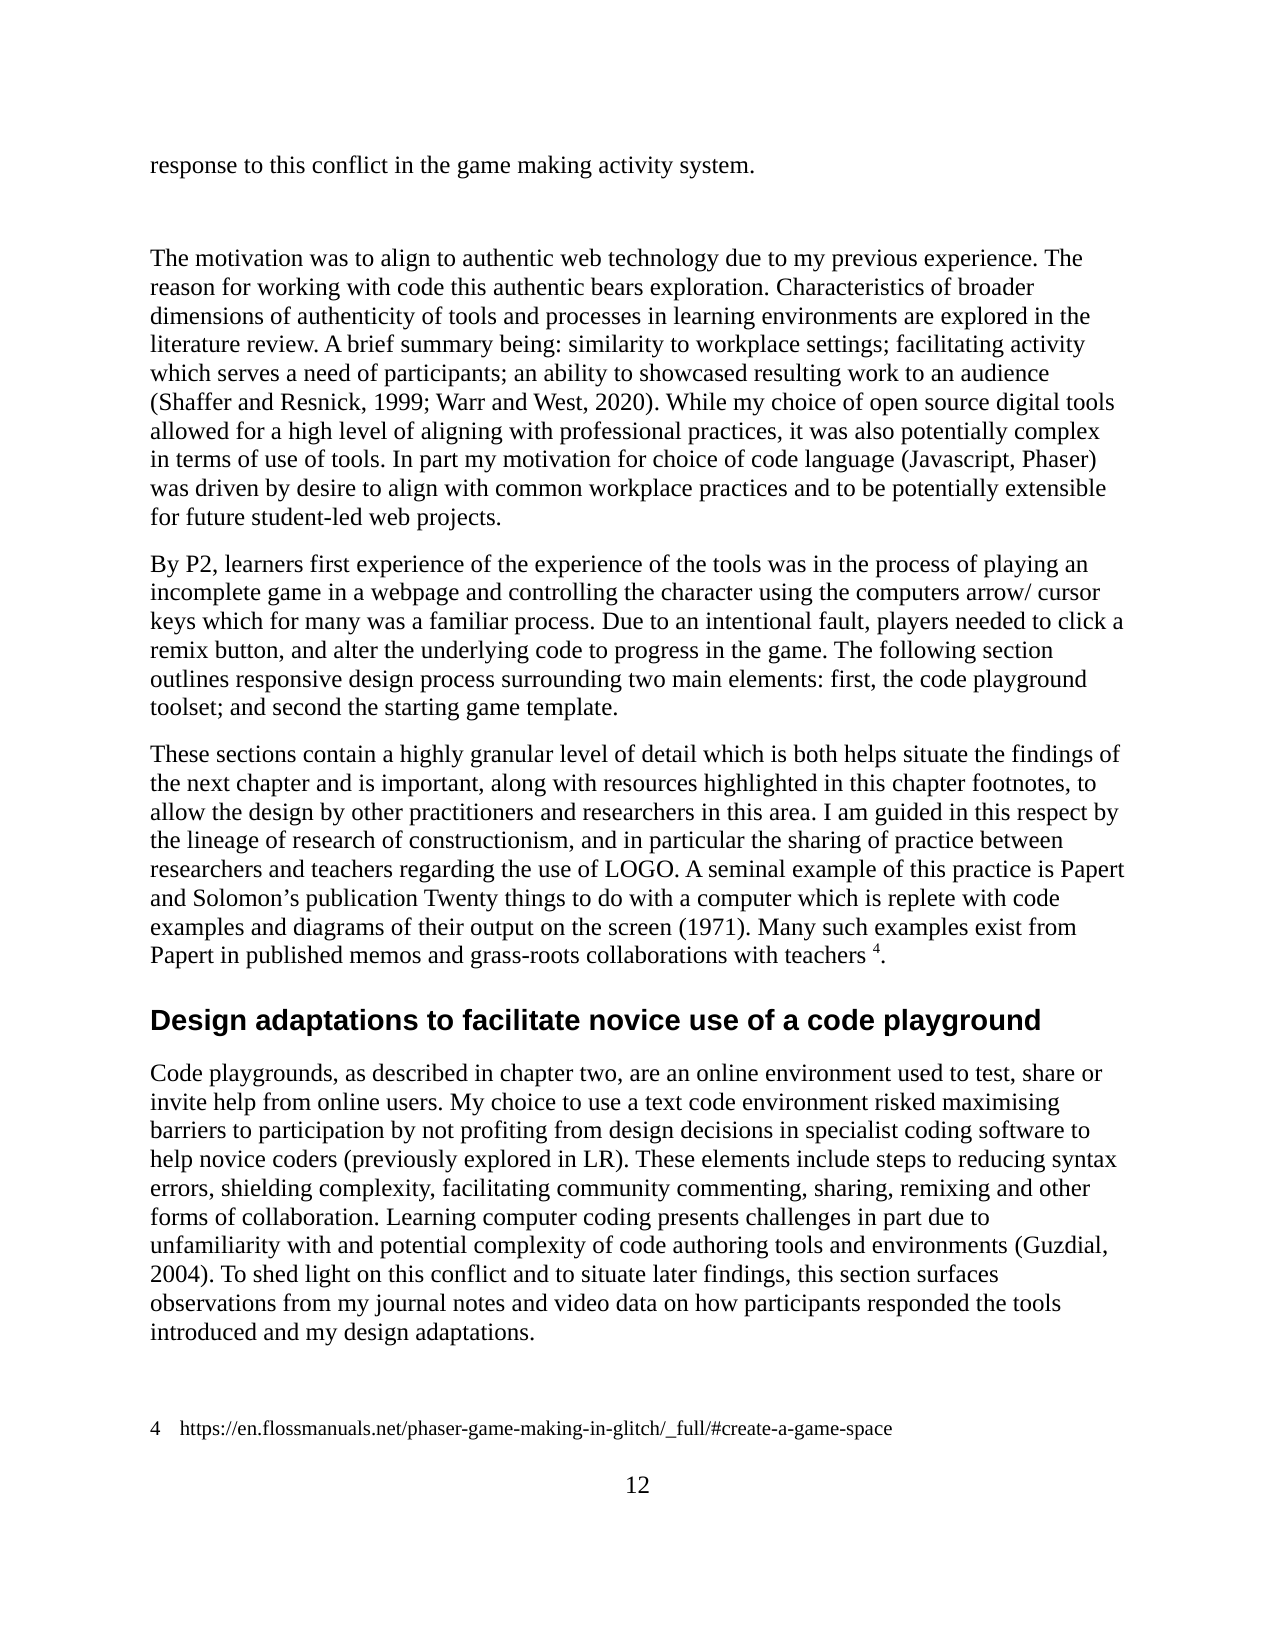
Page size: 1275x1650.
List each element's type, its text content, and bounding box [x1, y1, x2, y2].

text The motivation was to align to authentic web technology due to my previous experience. The reason for working with code this authentic bears exploration. Characteristics of broader dimensions of authenticity of tools and processes in learning environments are explored in the literature review. A brief summary being: similarity to workplace settings; facilitating activity which serves a need of participants; an ability to showcased resulting work to an audience (Shaffer and Resnick, 1999; Warr and West, 2020). While my choice of open source digital tools allowed for a high level of aligning with professional practices, it was also potentially complex in terms of use of tools. In part my motivation for choice of code language (Javascript, Phaser) was driven by desire to align with common workplace practices and to be potentially extensible for future student-led web projects. [150, 243, 1125, 531]
text response to this conflict in the game making activity system. [150, 150, 1125, 179]
text Code playgrounds, as described in chapter two, are an online environment used to test, share or invite help from online users. My choice to use a text code environment risked maximising barriers to participation by not profiting from design decisions in specialist coding software to help novice coders (previously explored in LR). These elements include steps to reducing syntax errors, shielding complexity, facilitating community commenting, sharing, remixing and other forms of collaboration. Learning computer coding presents challenges in part due to unfamiliarity with and potential complexity of code authoring tools and environments (Guzdial, 2004). To shed light on this conflict and to situate later findings, this section surfaces observations from my journal notes and video data on how participants responded the tools introduced and my design adaptations. [150, 1058, 1125, 1346]
subtitle Design adaptations to facilitate novice use of a code playground [150, 1003, 1125, 1037]
text https://en.flossmanuals.net/phaser-game-making-in-glitch/_full/#create-a-game-space [150, 1416, 1125, 1440]
text By P2, learners first experience of the experience of the tools was in the process of playing an incomplete game in a webpage and controlling the character using the computers arrow/ cursor keys which for many was a familiar process. Due to an intentional fault, players needed to click a remix button, and alter the underlying code to progress in the game. The following section outlines responsive design process surrounding two main elements: first, the code playground toolset; and second the starting game template. [150, 549, 1125, 721]
text These sections contain a highly granular level of detail which is both helps situate the findings of the next chapter and is important, along with resources highlighted in this chapter footnotes, to allow the design by other practitioners and researchers in this area. I am guided in this respect by the lineage of research of constructionism, and in particular the sharing of practice between researchers and teachers regarding the use of LOGO. A seminal example of this practice is Papert and Solomon’s publication Twenty things to do with a computer which is replete with code examples and diagrams of their output on the screen (1971). Many such examples exist from Papert in published memos and grass-roots collaborations with teachers . [150, 739, 1125, 969]
